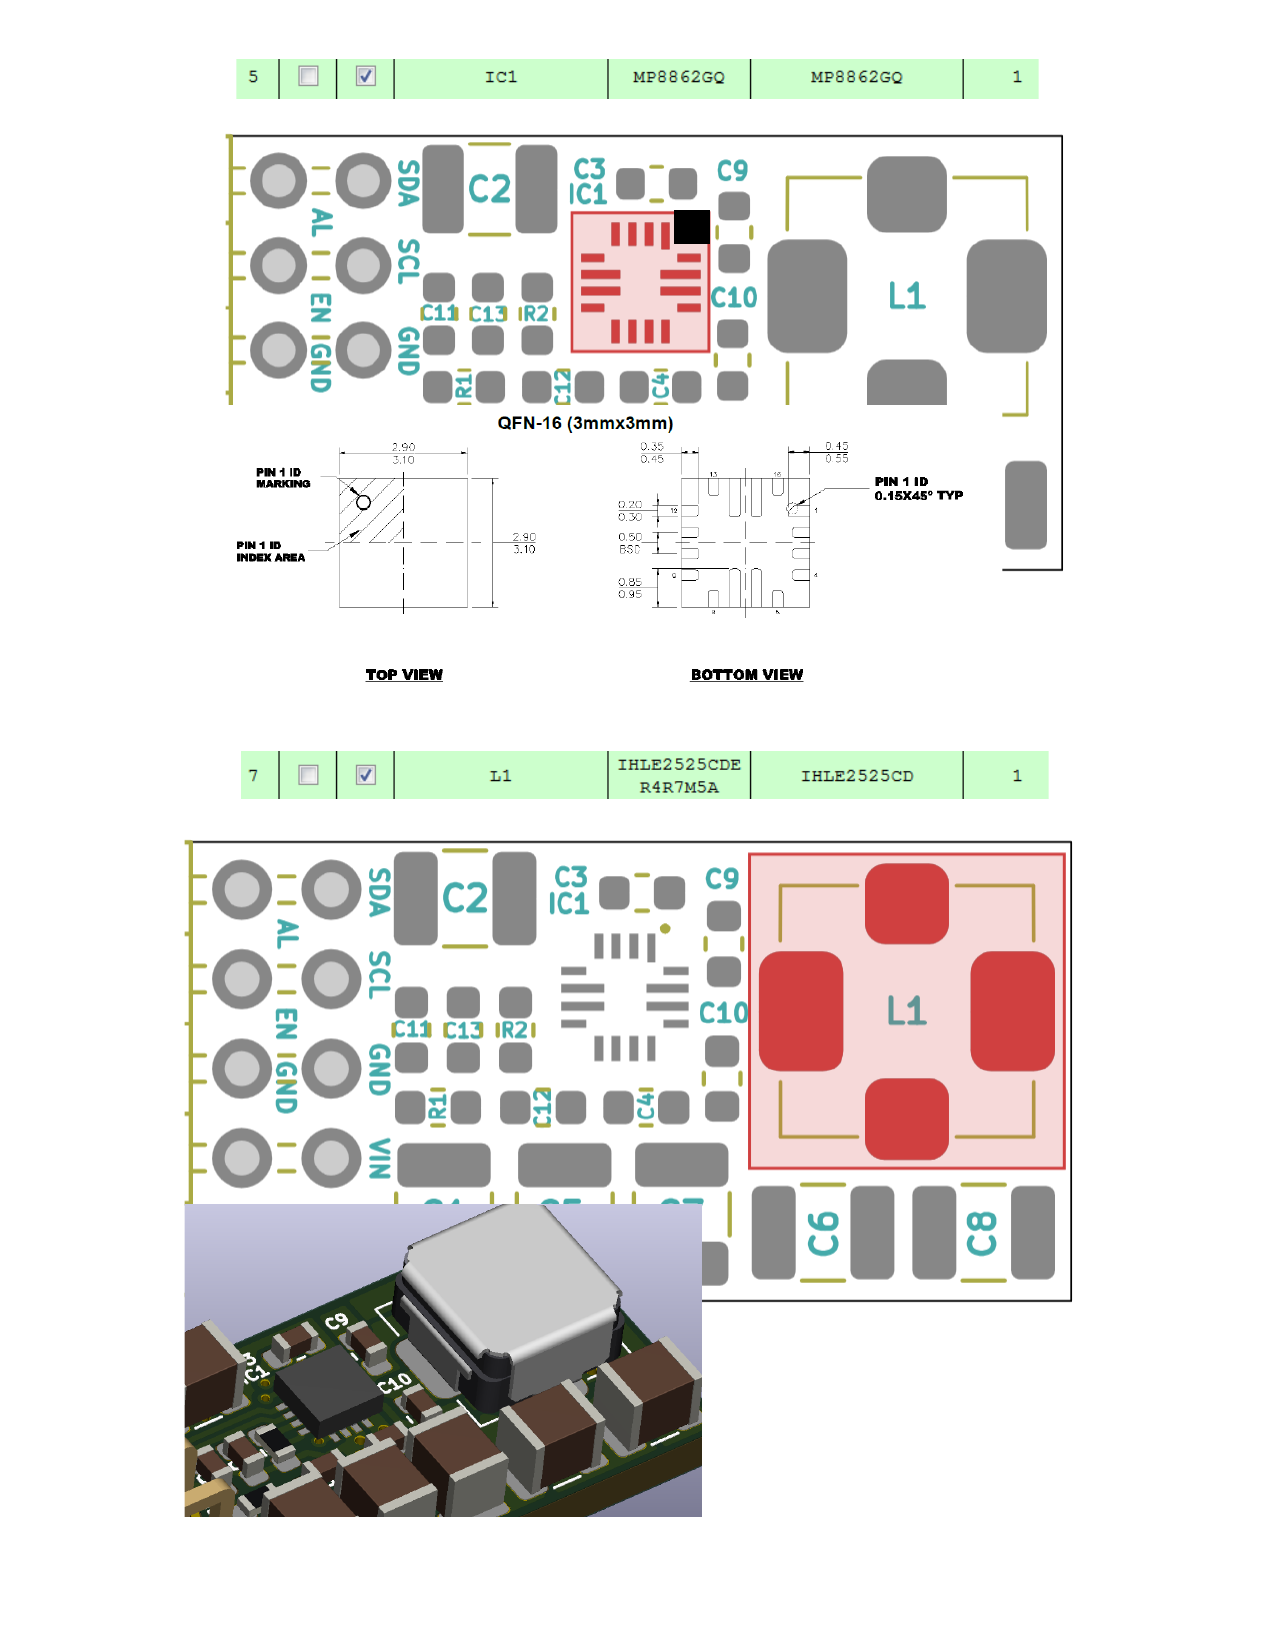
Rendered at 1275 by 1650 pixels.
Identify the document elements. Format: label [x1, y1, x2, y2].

picture [236, 59, 1039, 99]
picture [241, 751, 1049, 799]
picture [208, 131, 1064, 713]
picture [184, 831, 1075, 1517]
